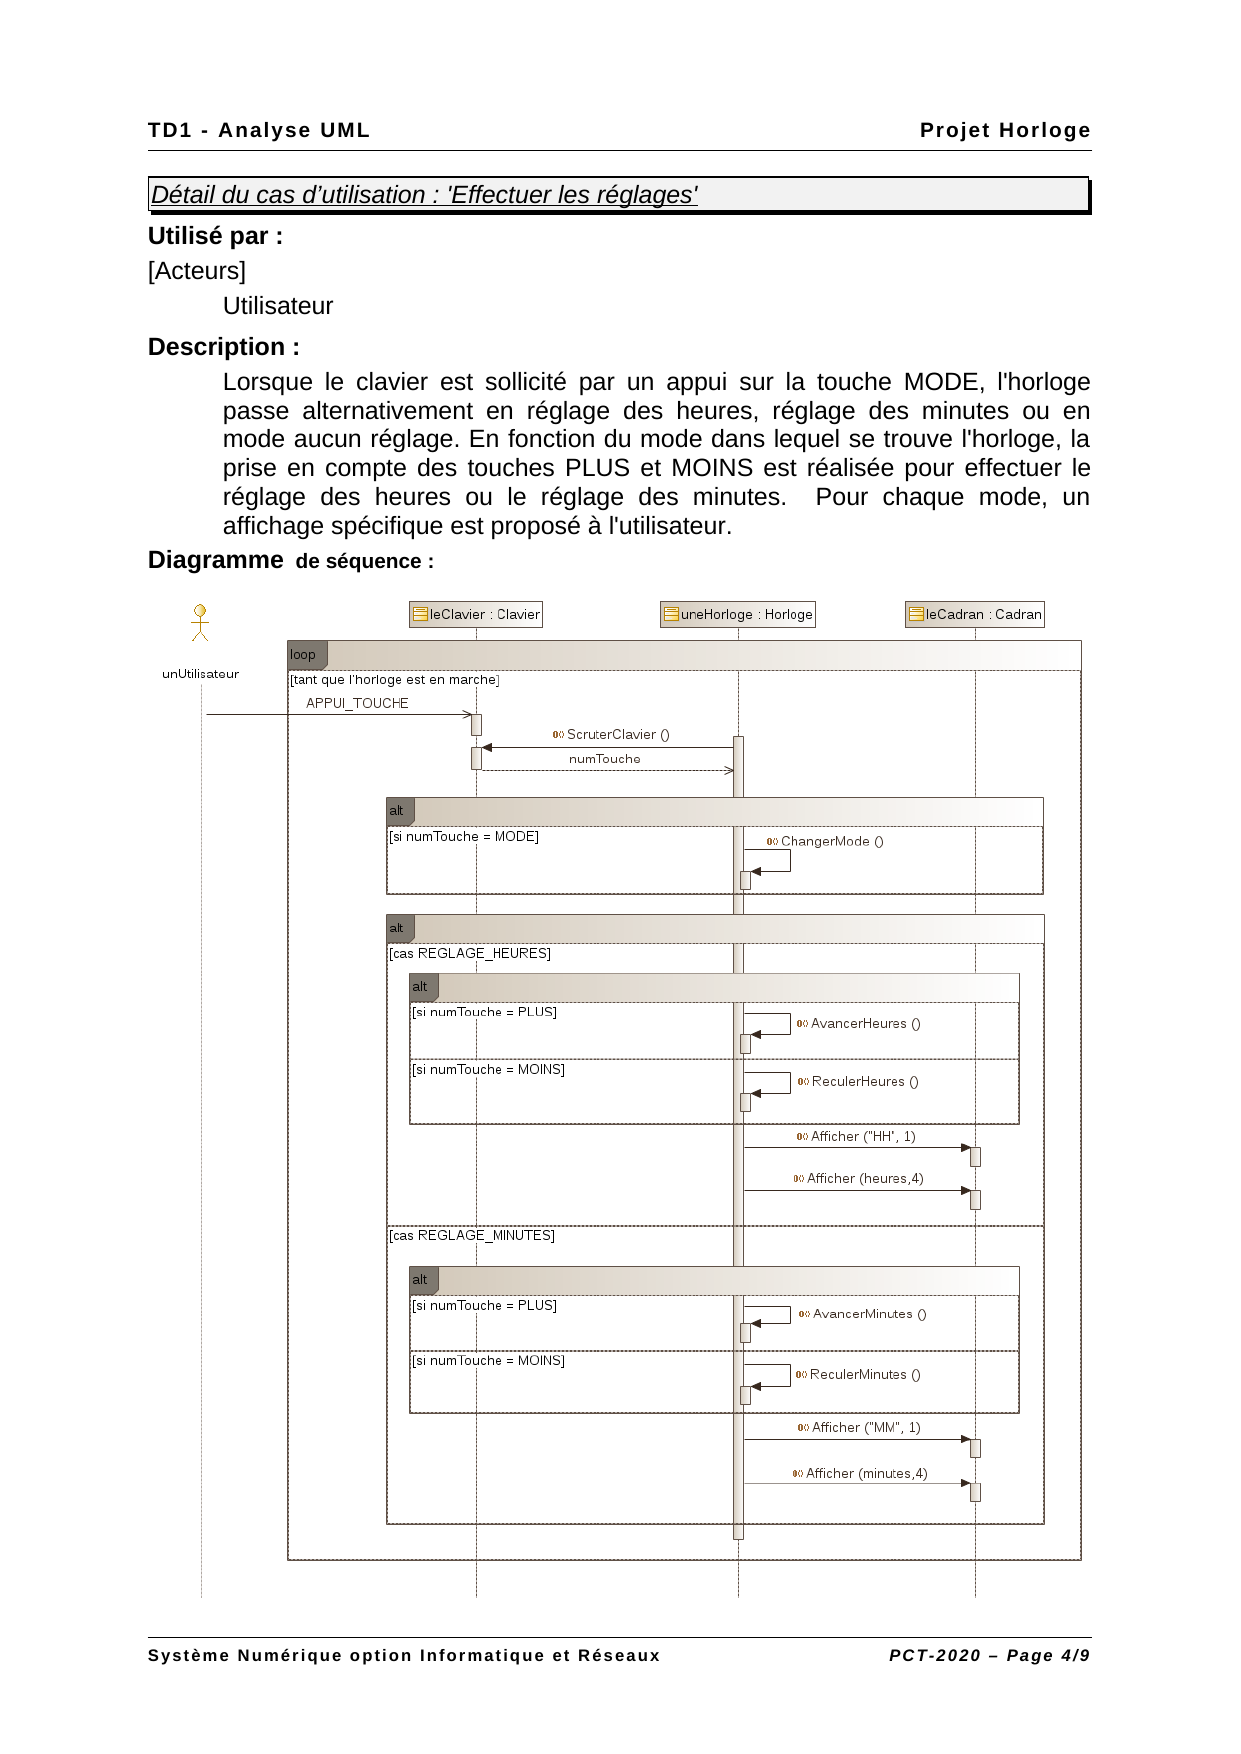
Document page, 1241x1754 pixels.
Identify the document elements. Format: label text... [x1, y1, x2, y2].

picture [103, 591, 1091, 1598]
text Utilisé par : [148, 221, 1092, 250]
text Utilisateur [148, 291, 1092, 320]
text [Acteurs] [148, 256, 1092, 285]
text Lorsque le clavier est sollicité par un appui sur la touche MODE, l'horloge passe alternativement en réglage des heures, réglage des minutes ou en mode aucun réglage. En fonction du mode dans lequel se trouve l'horloge, la prise en compte des touches PLUS et MOINS est réalisée pour effectuer le réglage des heures ou le réglage des minutes. Pour chaque mode, un affichage spécifique est proposé à l'utilisateur. [223, 367, 1092, 539]
subtitle Détail du cas d’utilisation : 'Effectuer les réglages' [149, 178, 1088, 210]
text Description : [148, 332, 1092, 361]
title Diagramme de séquence : [148, 545, 1092, 574]
